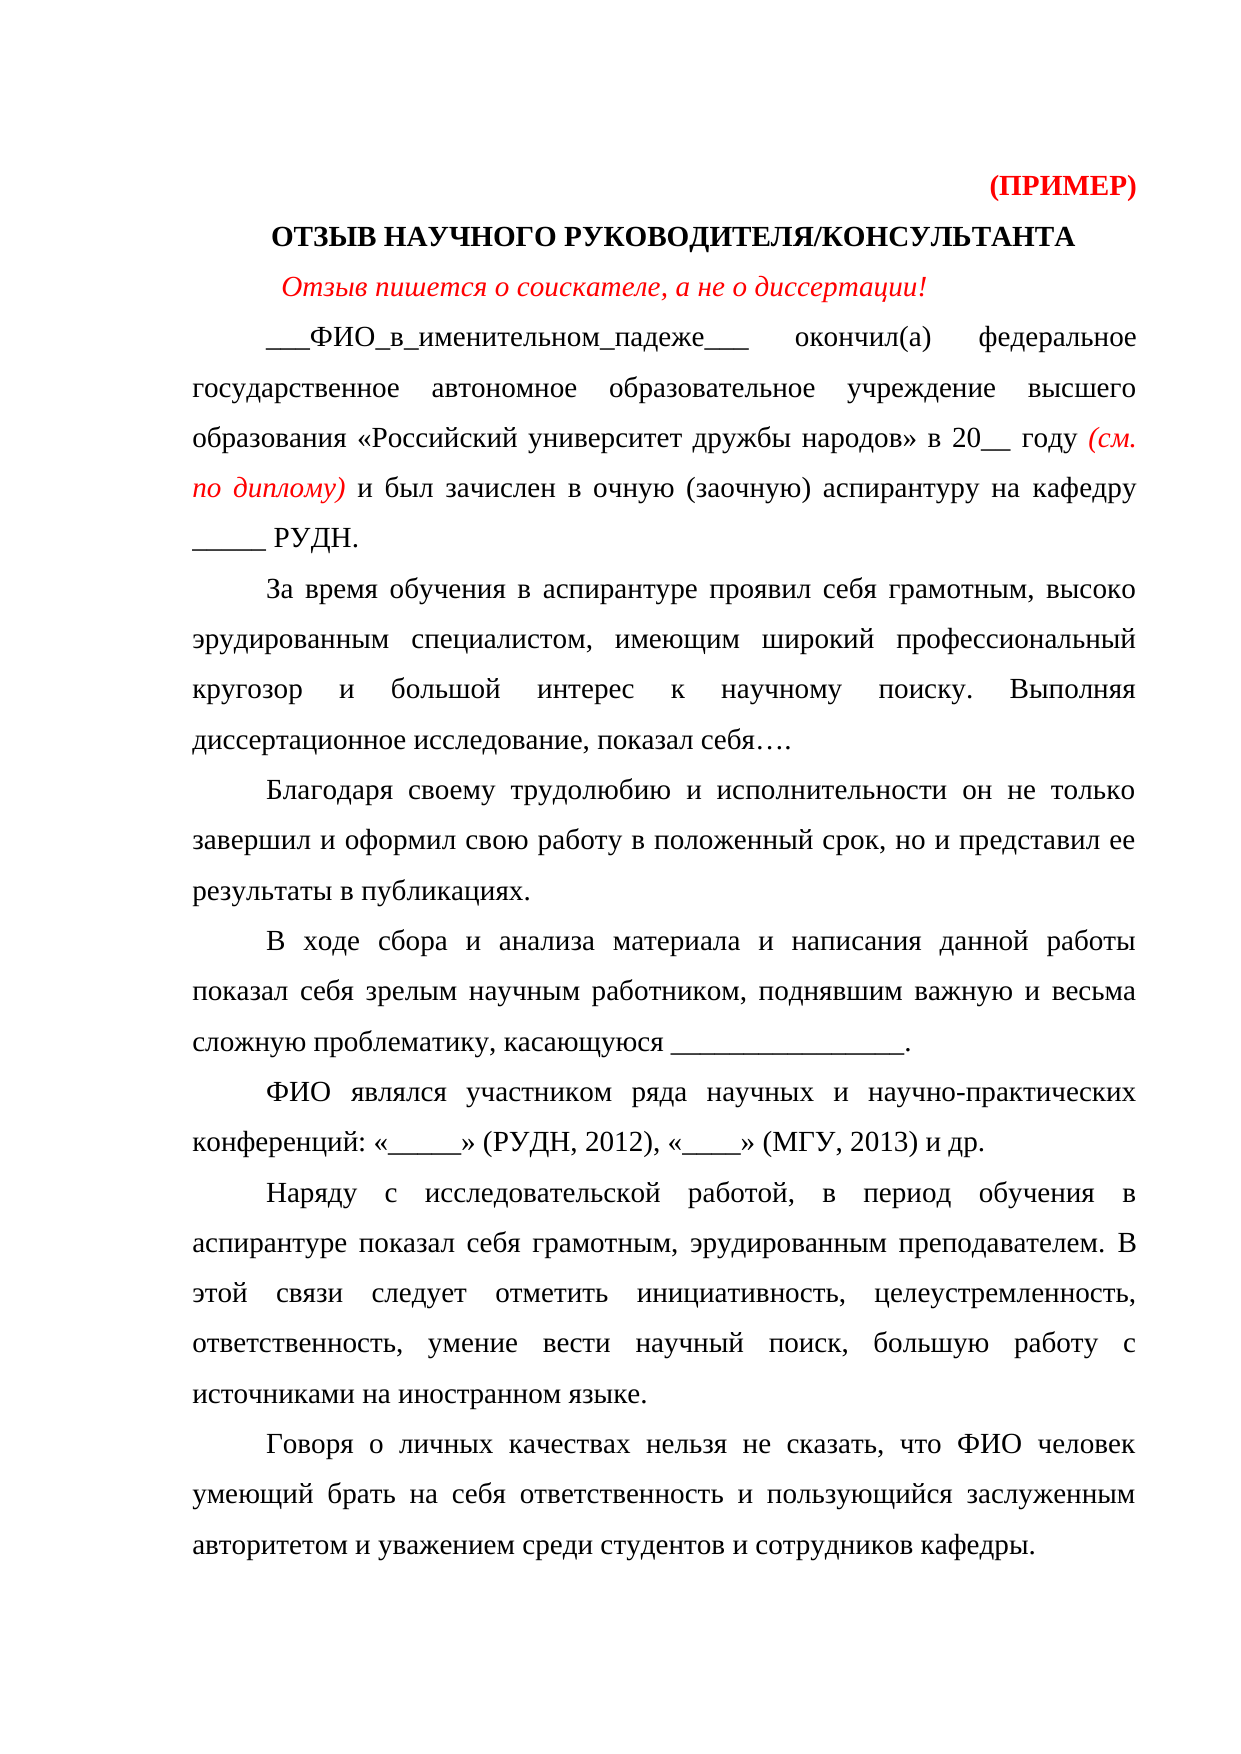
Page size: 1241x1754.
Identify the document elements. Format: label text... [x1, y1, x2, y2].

text За время обучения в аспирантуре проявил себя грамотным, высоко эрудированным специалистом, имеющим широкий профессиональный кругозор и большой интерес к научному поиску. Выполняя диссертационное исследование, показал себя…. [192, 571, 1137, 755]
text Говоря о личных качествах нельзя не сказать, что ФИО человек умеющий брать на себя ответственность и пользующийся заслуженным авторитетом и уважением среди студентов и сотрудников кафедры. [192, 1426, 1137, 1560]
text ФИО являлся участником ряда научных и научно-практических конференций: «_____» (РУДН, 2012), «____» (МГУ, 2013) и др. [192, 1074, 1137, 1158]
text (ПРИМЕР) [210, 168, 1137, 202]
text В ходе сбора и анализа материала и написания данной работы показал себя зрелым научным работником, поднявшим важную и весьма сложную проблематику, касающуюся ________________. [192, 923, 1137, 1057]
text Благодаря своему трудолюбию и исполнительности он не только завершил и оформил свою работу в положенный срок, но и представил ее результаты в публикациях. [192, 772, 1137, 906]
text ОТЗЫВ НАУЧНОГО РУКОВОДИТЕЛЯ/КОНСУЛЬТАНТА [210, 219, 1137, 252]
text Отзыв пишется о соискателе, а не о диссертации! [207, 269, 1137, 303]
text Наряду с исследовательской работой, в период обучения в аспирантуре показал себя грамотным, эрудированным преподавателем. В этой связи следует отметить инициативность, целеустремленность, ответственность, умение вести научный поиск, большую работу с источниками на иностранном языке. [192, 1175, 1137, 1409]
text ___ФИО_в_именительном_падеже___ окончил(а) федеральное государственное автономное образовательное учреждение высшего образования «Российский университет дружбы народов» в 20__ году (см. по диплому) и был зачислен в очную (заочную) аспирантуру на кафедру _____ РУДН. [192, 319, 1137, 554]
